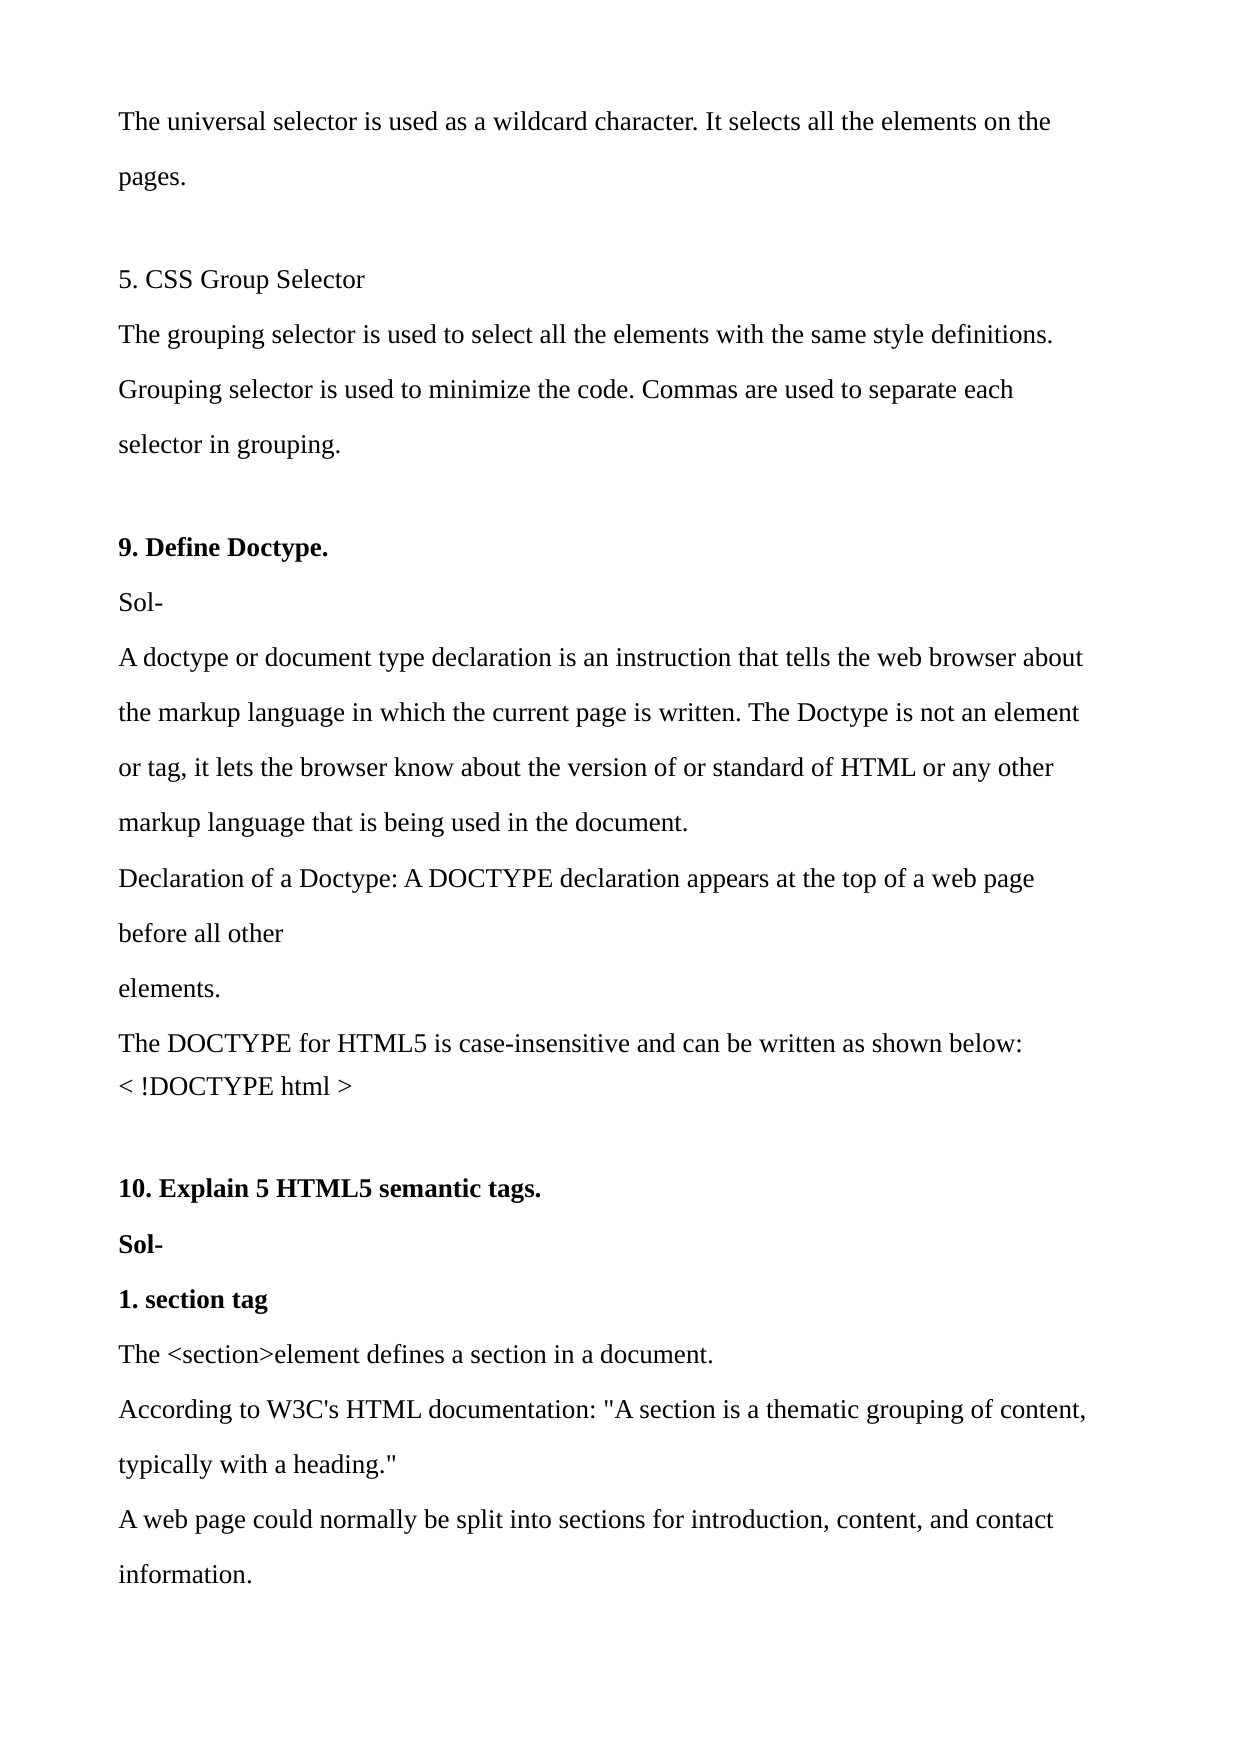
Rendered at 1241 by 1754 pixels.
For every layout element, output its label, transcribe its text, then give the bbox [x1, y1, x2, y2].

text The grouping selector is used to select all the elements with the same style definitions. [897, 331, 1122, 347]
text Declaration of a Doctype: A DOCTYPE declaration appears at the top of a web page [987, 874, 1122, 890]
text Declaration of a Doctype: A DOCTYPE declaration appears at the top of a web page [867, 874, 989, 890]
text According to W3C's HTML documentation: "A section is a thematic grouping of content, [118, 1406, 917, 1421]
text typically with a heading." [205, 1461, 1122, 1477]
text 1. section tag [118, 1296, 257, 1311]
text selector in grouping. [290, 441, 1122, 457]
text the markup language in which the current page is written. The Doctype is not an element [867, 709, 1122, 725]
text A web page could normally be split into sections for introduction, content, and contact [471, 1516, 1122, 1532]
text Grouping selector is used to minimize the code. Commas are used to separate each [895, 386, 1122, 402]
text pages. [122, 173, 1122, 189]
text 5. CSS Group Selector [118, 276, 257, 291]
text A doctype or document type declaration is an instruction that tells the web browser about [207, 654, 391, 670]
text markup language that is being used in the document. [191, 819, 1122, 835]
text Declaration of a Doctype: A DOCTYPE declaration appears at the top of a web page [716, 874, 869, 890]
text Sol- [118, 599, 1122, 614]
text 10. Explain 5 HTML5 semantic tags. [514, 1186, 1122, 1201]
text The <section>element defines a section in a document. [118, 1351, 1122, 1366]
text or tag, it lets the browser know about the version of or standard of HTML or any other [983, 764, 1122, 780]
text The DOCTYPE for HTML5 is case-insensitive and can be written as shown below: [118, 1040, 1122, 1055]
text the markup language in which the current page is written. The Doctype is not an element [579, 709, 855, 725]
text the markup language in which the current page is written. The Doctype is not an element [231, 709, 577, 725]
text 9. Define Doctype. [118, 544, 287, 559]
text selector in grouping. [118, 441, 288, 457]
text 5. CSS Group Selector [259, 276, 1122, 291]
text Grouping selector is used to minimize the code. Commas are used to separate each [177, 386, 893, 402]
text 10. Explain 5 HTML5 semantic tags. [118, 1186, 192, 1201]
text typically with a heading." [143, 1461, 205, 1477]
text The grouping selector is used to select all the elements with the same style definitions. [220, 331, 897, 347]
text markup language that is being used in the document. [118, 819, 189, 835]
text 1. section tag [258, 1296, 1122, 1311]
text 9. Define Doctype. [299, 544, 1122, 559]
text Sol- [118, 1241, 1122, 1256]
text < !DOCTYPE html > [118, 1070, 1122, 1101]
text According to W3C's HTML documentation: "A section is a thematic grouping of content, [919, 1406, 1122, 1421]
text before all other [118, 930, 1122, 945]
text elements. [118, 985, 1122, 1000]
text The universal selector is used as a wildcard character. It selects all the elements on the [118, 118, 1122, 134]
text information. [118, 1571, 1122, 1587]
text or tag, it lets the browser know about the version of or standard of HTML or any other [118, 764, 983, 780]
text Declaration of a Doctype: A DOCTYPE declaration appears at the top of a web page [118, 874, 371, 890]
text A doctype or document type declaration is an instruction that tells the web browser about [403, 654, 1122, 670]
text 10. Explain 5 HTML5 semantic tags. [195, 1186, 513, 1201]
text A web page could normally be split into sections for introduction, content, and contact [198, 1516, 409, 1532]
text the markup language in which the current page is written. The Doctype is not an element [118, 709, 229, 725]
text Declaration of a Doctype: A DOCTYPE declaration appears at the top of a web page [369, 874, 705, 890]
